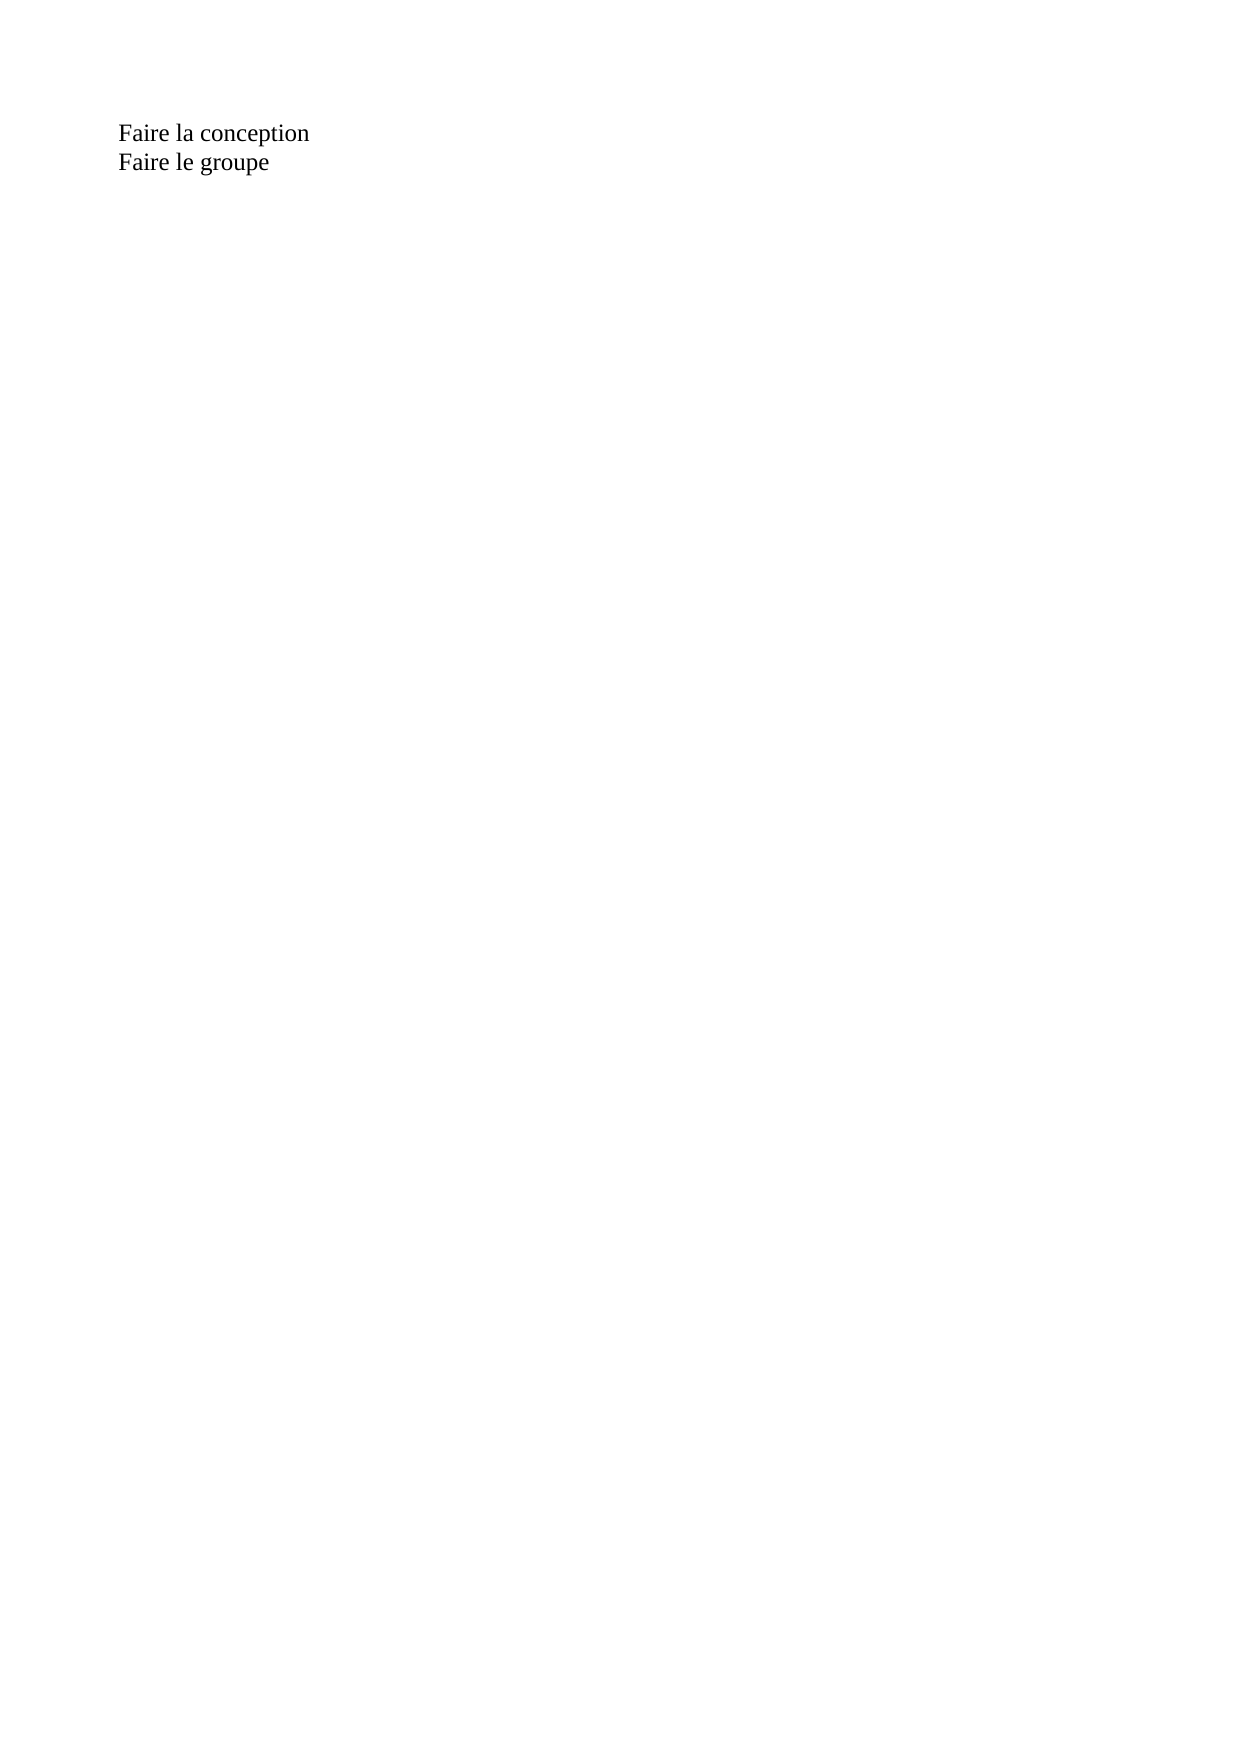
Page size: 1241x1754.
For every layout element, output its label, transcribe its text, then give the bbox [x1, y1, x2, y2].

text Faire la conception [118, 118, 1122, 147]
text Faire le groupe [118, 147, 1122, 176]
